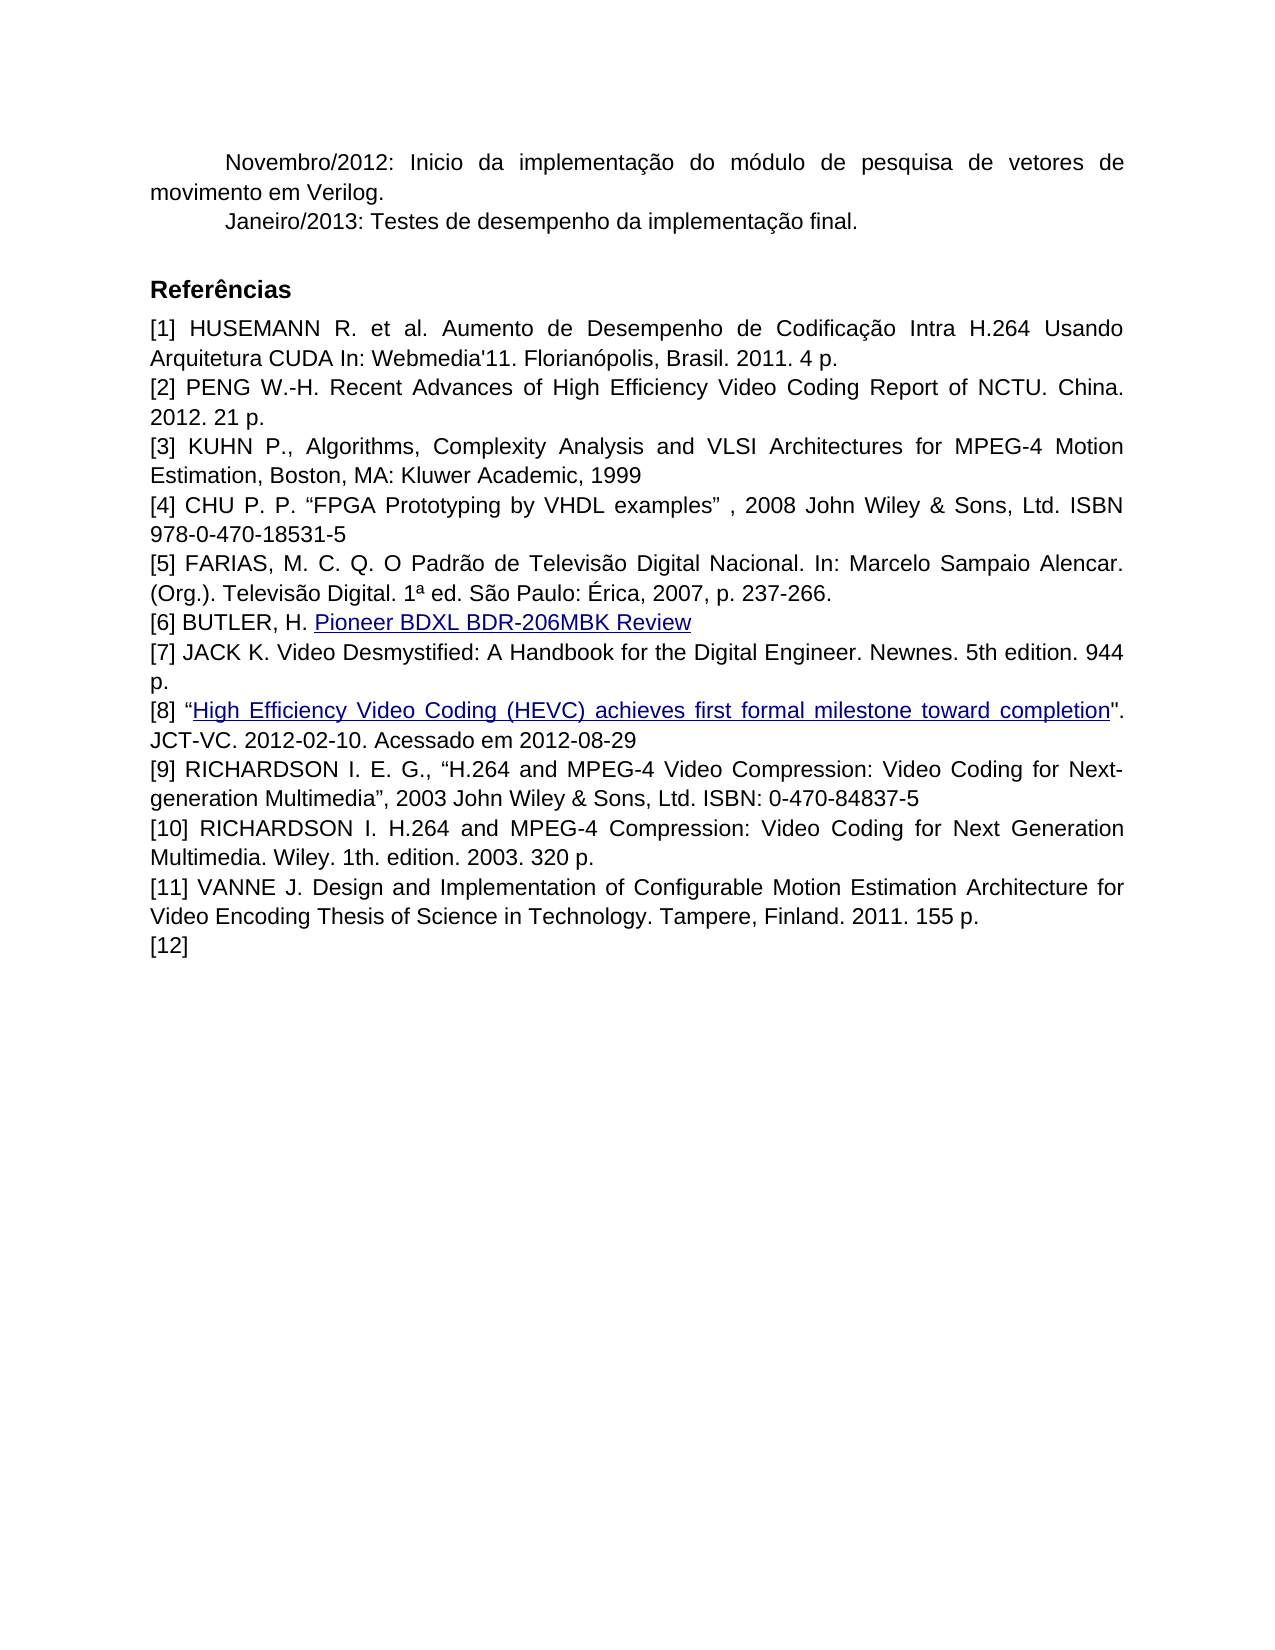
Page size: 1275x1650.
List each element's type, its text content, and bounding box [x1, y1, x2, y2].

text Novembro/2012: Inicio da implementação do módulo de pesquisa de vetores de movimento em Verilog. [150, 150, 1125, 205]
text [9] RICHARDSON I. E. G., “H.264 and MPEG-4 Video Compression: Video Coding for Next-generation Multimedia”, 2003 John Wiley & Sons, Ltd. ISBN: 0-470-84837-5 [150, 757, 1125, 812]
text [3] KUHN P., Algorithms, Complexity Analysis and VLSI Architectures for MPEG-4 Motion Estimation, Boston, MA: Kluwer Academic, 1999 [150, 433, 1125, 488]
subtitle Referências [150, 276, 1125, 303]
text [10] RICHARDSON I. H.264 and MPEG-4 Compression: Video Coding for Next Generation Multimedia. Wiley. 1th. edition. 2003. 320 p. [150, 815, 1125, 870]
text [12] [150, 933, 1125, 958]
text [5] FARIAS, M. C. Q. O Padrão de Televisão Digital Nacional. In: Marcelo Sampaio Alencar. (Org.). Televisão Digital. 1ª ed. São Paulo: Érica, 2007, p. 237-266. [150, 551, 1125, 606]
text [2] PENG W.-H. Recent Advances of High Efficiency Video Coding Report of NCTU. China. 2012. 21 p. [150, 375, 1125, 430]
text [7] JACK K. Video Desmystified: A Handbook for the Digital Engineer. Newnes. 5th edition. 944 p. [150, 639, 1125, 694]
text [4] CHU P. P. “FPGA Prototyping by VHDL examples” , 2008 John Wiley & Sons, Ltd. ISBN 978-0-470-18531-5 [150, 492, 1125, 547]
text [11] VANNE J. Design and Implementation of Configurable Motion Estimation Architecture for Video Encoding Thesis of Science in Technology. Tampere, Finland. 2011. 155 p. [150, 874, 1125, 929]
text [6] BUTLER, H. Pioneer BDXL BDR-206MBK Review [150, 610, 1125, 635]
text [8] “High Efficiency Video Coding (HEVC) achieves first formal milestone toward completion". JCT-VC. 2012-02-10. Acessado em 2012-08-29 [150, 698, 1125, 753]
text Janeiro/2013: Testes de desempenho da implementação final. [150, 209, 1125, 234]
text [1] HUSEMANN R. et al. Aumento de Desempenho de Codificação Intra H.264 Usando Arquitetura CUDA In: Webmedia'11. Florianópolis, Brasil. 2011. 4 p. [150, 316, 1125, 371]
